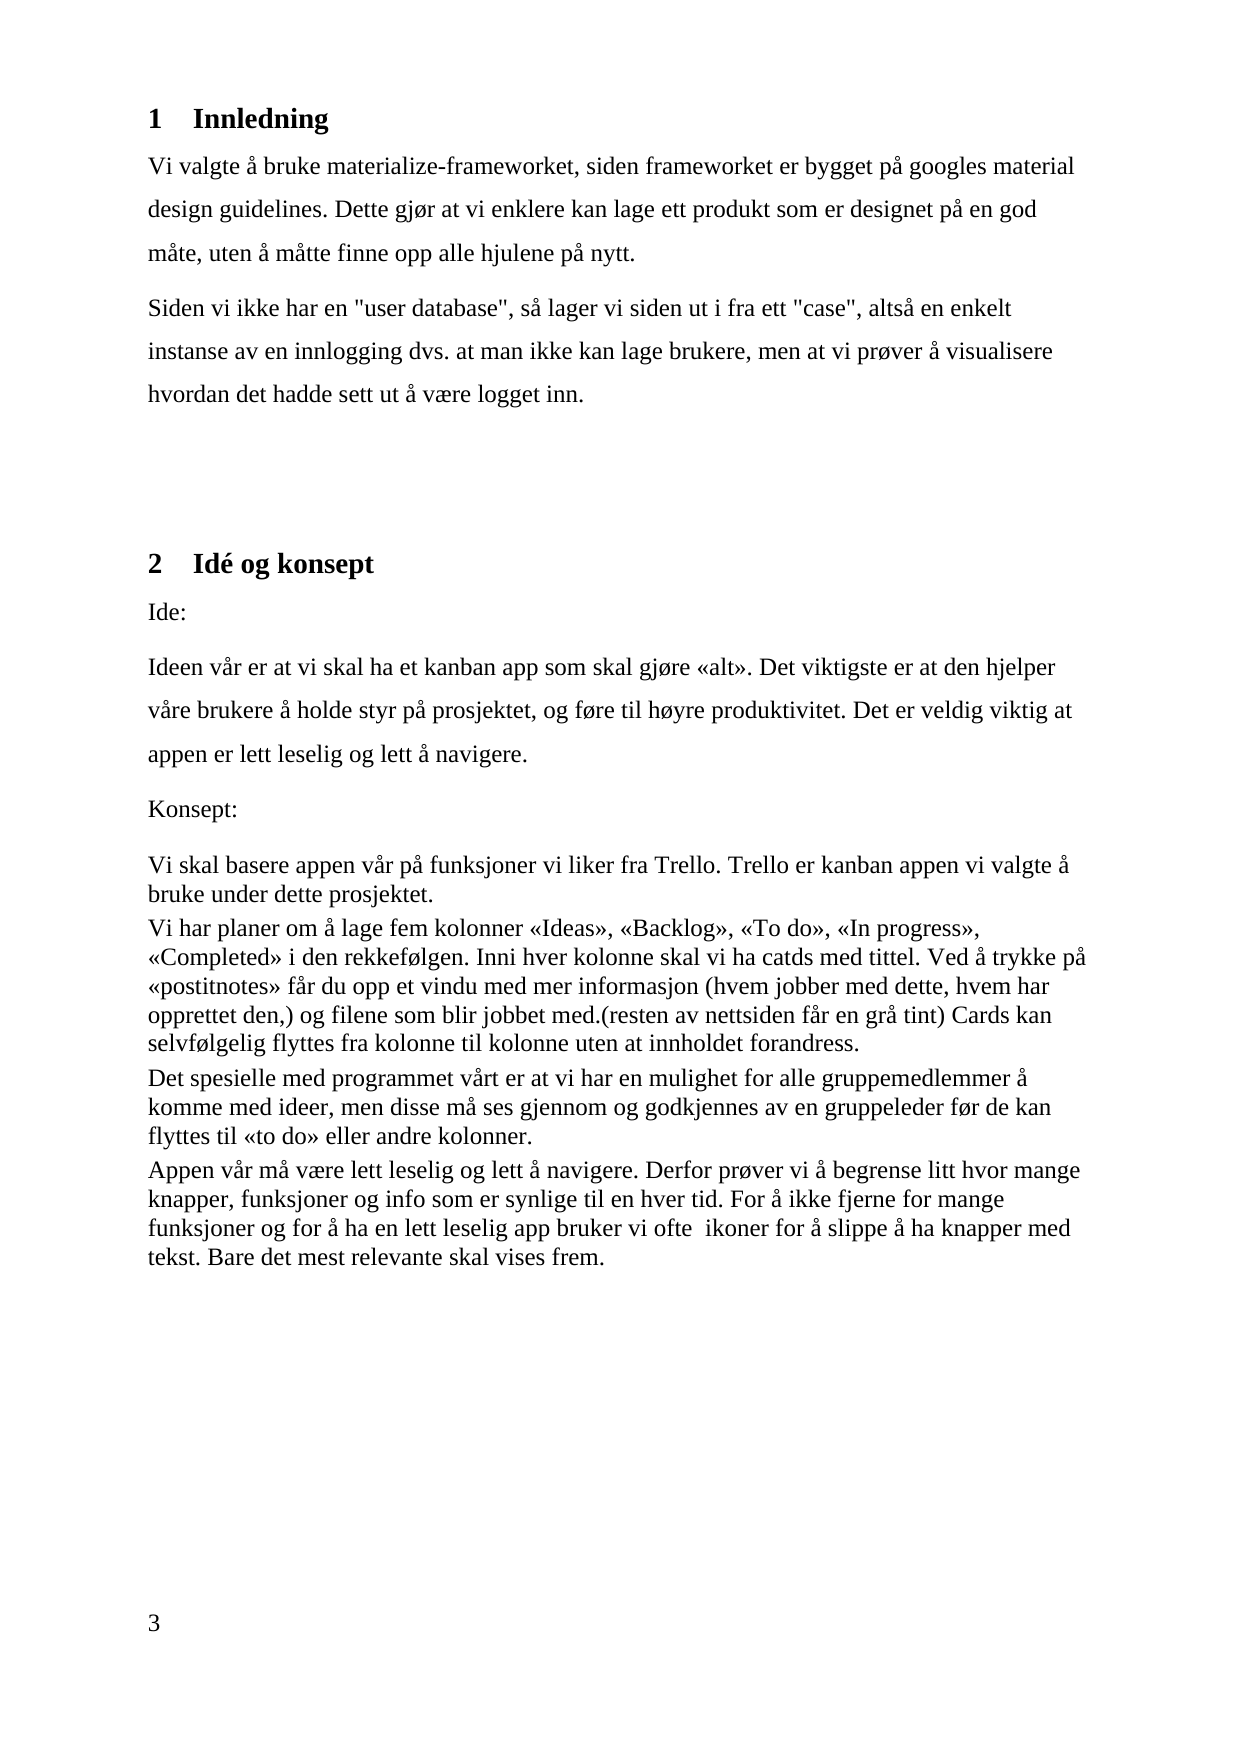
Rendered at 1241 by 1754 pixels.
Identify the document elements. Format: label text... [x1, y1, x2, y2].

text Vi valgte å bruke materialize-frameworket, siden frameworket er bygget på googles material design guidelines. Dette gjør at vi enklere kan lage ett produkt som er designet på en god måte, uten å måtte finne opp alle hjulene på nytt. [148, 151, 1092, 266]
subtitle Idé og konsept [148, 546, 1092, 580]
subtitle Innledning [148, 101, 1092, 135]
text Vi skal basere appen vår på funksjoner vi liker fra Trello. Trello er kanban appen vi valgte å bruke under dette prosjektet. [148, 850, 1092, 907]
text Siden vi ikke har en "user database", så lager vi siden ut i fra ett "case", altså en enkelt instanse av en innlogging dvs. at man ikke kan lage brukere, men at vi prøver å visualisere hvordan det hadde sett ut å være logget inn. [148, 293, 1092, 408]
text Appen vår må være lett leselig og lett å navigere. Derfor prøver vi å begrense litt hvor mange knapper, funksjoner og info som er synlige til en hver tid. For å ikke fjerne for mange funksjoner og for å ha en lett leselig app bruker vi ofte ikoner for å slippe å ha knapper med tekst. Bare det mest relevante skal vises frem. [148, 1156, 1092, 1271]
text Vi har planer om å lage fem kolonner «Ideas», «Backlog», «To do», «In progress», «Completed» i den rekkefølgen. Inni hver kolonne skal vi ha catds med tittel. Ved å trykke på «postitnotes» får du opp et vindu med mer informasjon (hvem jobber med dette, hvem har opprettet den,) og filene som blir jobbet med.(resten av nettsiden får en grå tint) Cards kan selvfølgelig flyttes fra kolonne til kolonne uten at innholdet forandress. [148, 913, 1092, 1057]
text Konsept: [148, 794, 1092, 823]
text Ide: [148, 597, 1092, 626]
text Det spesielle med programmet vårt er at vi har en mulighet for alle gruppemedlemmer å komme med ideer, men disse må ses gjennom og godkjennes av en gruppeleder før de kan flyttes til «to do» eller andre kolonner. [148, 1063, 1092, 1149]
text Ideen vår er at vi skal ha et kanban app som skal gjøre «alt». Det viktigste er at den hjelper våre brukere å holde styr på prosjektet, og føre til høyre produktivitet. Det er veldig viktig at appen er lett leselig og lett å navigere. [148, 652, 1092, 767]
